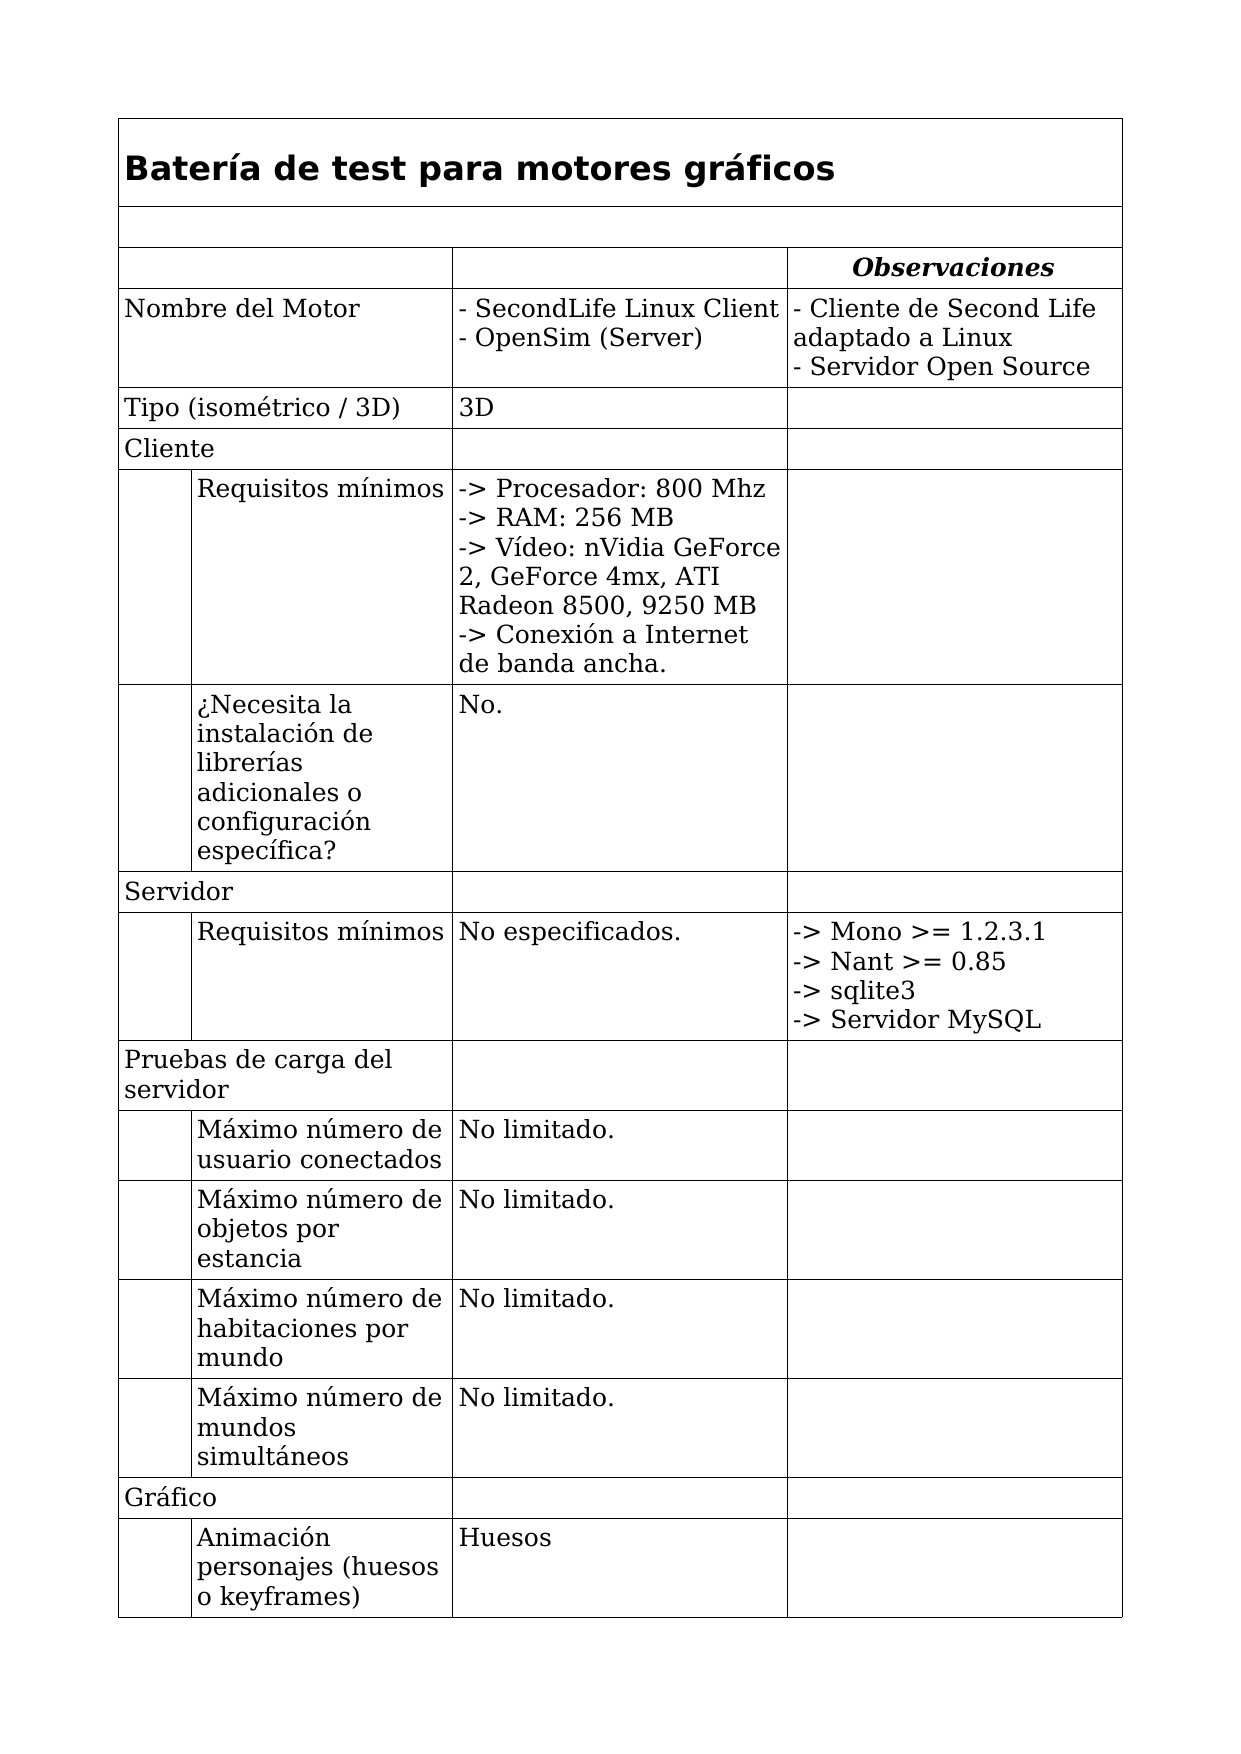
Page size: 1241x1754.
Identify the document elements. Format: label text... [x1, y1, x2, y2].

table_cell Animación personajes (huesos o keyframes) [192, 1519, 452, 1617]
table_cell [788, 470, 1122, 684]
table_cell [453, 872, 787, 912]
table_cell [788, 1478, 1122, 1518]
table_cell [788, 1041, 1122, 1110]
table_cell Tipo (isométrico / 3D) [119, 388, 452, 428]
table_cell No especificados. [453, 913, 787, 1040]
table_cell [788, 1379, 1122, 1477]
table_cell [453, 1478, 787, 1518]
table_cell [119, 913, 191, 1040]
table_cell Requisitos mínimos [192, 470, 452, 684]
table_cell [788, 429, 1122, 469]
table_cell [788, 1280, 1122, 1378]
table_cell Requisitos mínimos [192, 913, 452, 1040]
table_cell ¿Necesita la instalación de librerías adicionales o configuración específica? [192, 685, 452, 871]
table_cell - Cliente de Second Life adaptado a Linux - Servidor Open Source [788, 289, 1122, 387]
table_cell Nombre del Motor [119, 289, 452, 387]
table_cell [453, 429, 787, 469]
table_cell [119, 207, 1122, 247]
table_cell [788, 1111, 1122, 1180]
table_cell Máximo número de usuario conectados [192, 1111, 452, 1180]
table_cell No. [453, 685, 787, 871]
table_cell [788, 388, 1122, 428]
table_cell Cliente [119, 429, 452, 469]
table_cell [119, 1111, 191, 1180]
table_cell [788, 685, 1122, 871]
table_cell [453, 1041, 787, 1110]
table_cell Máximo número de habitaciones por mundo [192, 1280, 452, 1378]
table_cell [788, 1181, 1122, 1279]
table_cell No limitado. [453, 1280, 787, 1378]
table_cell Máximo número de mundos simultáneos [192, 1379, 452, 1477]
table_cell [119, 1379, 191, 1477]
table_cell Máximo número de objetos por estancia [192, 1181, 452, 1279]
table_cell No limitado. [453, 1181, 787, 1279]
table_cell No limitado. [453, 1111, 787, 1180]
table_cell Observaciones [788, 248, 1122, 288]
table_cell [119, 470, 191, 684]
table_cell [119, 248, 452, 288]
table_cell [119, 685, 191, 871]
table_cell [119, 1519, 191, 1617]
table_cell -> Procesador: 800 Mhz -> RAM: 256 MB -> Vídeo: nVidia GeForce 2, GeForce 4mx, ATI Radeon 8500, 9250 MB -> Conexión a Internet de banda ancha. [453, 470, 787, 684]
table_cell [788, 872, 1122, 912]
table_cell 3D [453, 388, 787, 428]
table_cell Gráfico [119, 1478, 452, 1518]
table_cell [119, 1280, 191, 1378]
table_cell Servidor [119, 872, 452, 912]
table_cell Huesos [453, 1519, 787, 1617]
table_cell [788, 1519, 1122, 1617]
table_cell [119, 1181, 191, 1279]
table_cell No limitado. [453, 1379, 787, 1477]
table_cell - SecondLife Linux Client - OpenSim (Server) [453, 289, 787, 387]
table_cell [453, 248, 787, 288]
table_cell -> Mono >= 1.2.3.1 -> Nant >= 0.85 -> sqlite3 -> Servidor MySQL [788, 913, 1122, 1040]
table_header Batería de test para motores gráficos [119, 119, 1122, 206]
table_cell Pruebas de carga del servidor [119, 1041, 452, 1110]
